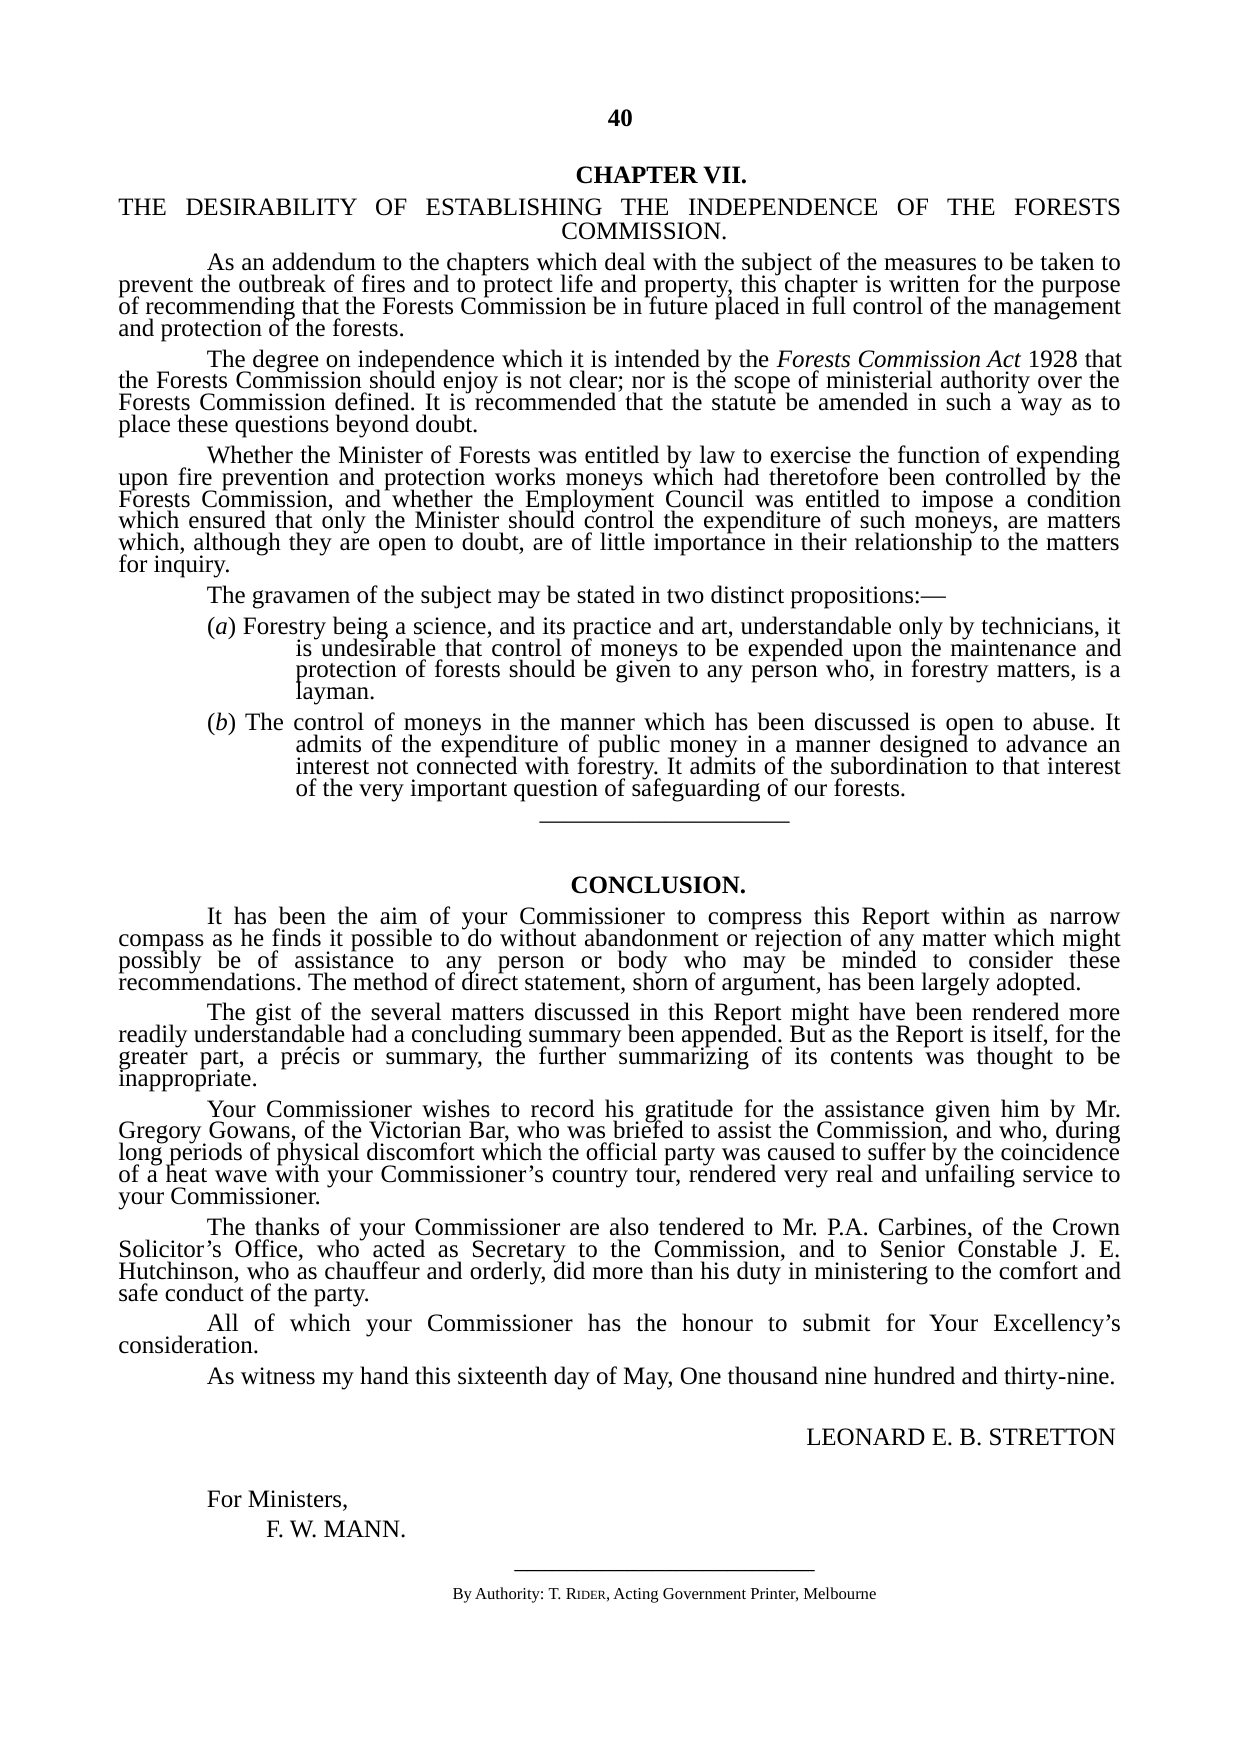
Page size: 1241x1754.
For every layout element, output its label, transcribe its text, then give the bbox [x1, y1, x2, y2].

text The gravamen of the subject may be stated in two distinct propositions:— [118, 586, 1122, 608]
text ________________________ [118, 1551, 1122, 1573]
text The gist of the several matters discussed in this Report might have been rendered more readily understandable had a concluding summary been appended. But as the Report is itself, for the greater part, a précis or summary, the further summarizing of its contents was thought to be inappropriate. [118, 1003, 1122, 1091]
text The thanks of your Commissioner are also tendered to Mr. P.A. Carbines, of the Crown Solicitor’s Office, who acted as Secretary to the Commission, and to Senior Constable J. E. Hutchinson, who as chauffeur and orderly, did more than his duty in ministering to the comfort and safe conduct of the party. [118, 1218, 1122, 1305]
text —————————— [118, 809, 1122, 833]
text For Ministers, [118, 1490, 1122, 1512]
text By Authority: T. RIDER, Acting Government Printer, Melbourne [118, 1582, 1122, 1604]
text (b) The control of moneys in the manner which has been discussed is open to abuse. It admits of the expenditure of public money in a manner designed to advance an interest not connected with forestry. It admits of the subordination to that interest of the very important question of safeguarding of our forests. [207, 713, 1122, 801]
text It has been the aim of your Commissioner to compress this Report within as narrow compass as he finds it possible to do without abandonment or rejection of any matter which might possibly be of assistance to any person or body who may be minded to consider these recommendations. The method of direct statement, shorn of argument, has been largely adopted. [118, 907, 1122, 994]
text All of which your Commissioner has the honour to submit for Your Excellency’s consideration. [118, 1314, 1122, 1358]
text Your Commissioner wishes to record his gratitude for the assistance given him by Mr. Gregory Gowans, of the Victorian Bar, who was briefed to assist the Commission, and who, during long periods of physical discomfort which the official party was caused to suffer by the coincidence of a heat wave with your Commissioner’s country tour, rendered very real and unfailing service to your Commissioner. [118, 1099, 1122, 1209]
text As witness my hand this sixteenth day of May, One thousand nine hundred and thirty-nine. [118, 1367, 1122, 1389]
text The degree on independence which it is intended by the Forests Commission Act 1928 that the Forests Commission should enjoy is not clear; nor is the scope of ministerial authority over the Forests Commission defined. It is recommended that the statute be amended in such a way as to place these questions beyond doubt. [118, 349, 1122, 437]
text F. W. MANN. [118, 1520, 1122, 1542]
text CONCLUSION. [118, 874, 1122, 898]
text As an addendum to the chapters which deal with the subject of the measures to be taken to prevent the outbreak of fires and to protect life and property, this chapter is written for the purpose of recommending that the Forests Commission be in future placed in full control of the management and protection of the forests. [118, 253, 1122, 341]
text THE DESIRABILITY OF ESTABLISHING THE INDEPENDENCE OF THE FORESTS COMMISSION. [118, 197, 1122, 244]
text CHAPTER VII. [118, 164, 1122, 188]
text (a) Forestry being a science, and its practice and art, understandable only by technicians, it is undesirable that control of moneys to be expended upon the maintenance and protection of forests should be given to any person who, in forestry matters, is a layman. [207, 617, 1122, 704]
text Whether the Minister of Forests was entitled by law to exercise the function of expending upon fire prevention and protection works moneys which had theretofore been controlled by the Forests Commission, and whether the Employment Council was entitled to impose a condition which ensured that only the Minister should control the expenditure of such moneys, are matters which, although they are open to doubt, are of little importance in their relationship to the matters for inquiry. [118, 446, 1122, 577]
text LEONARD E. B. STRETTON [118, 1428, 1122, 1450]
